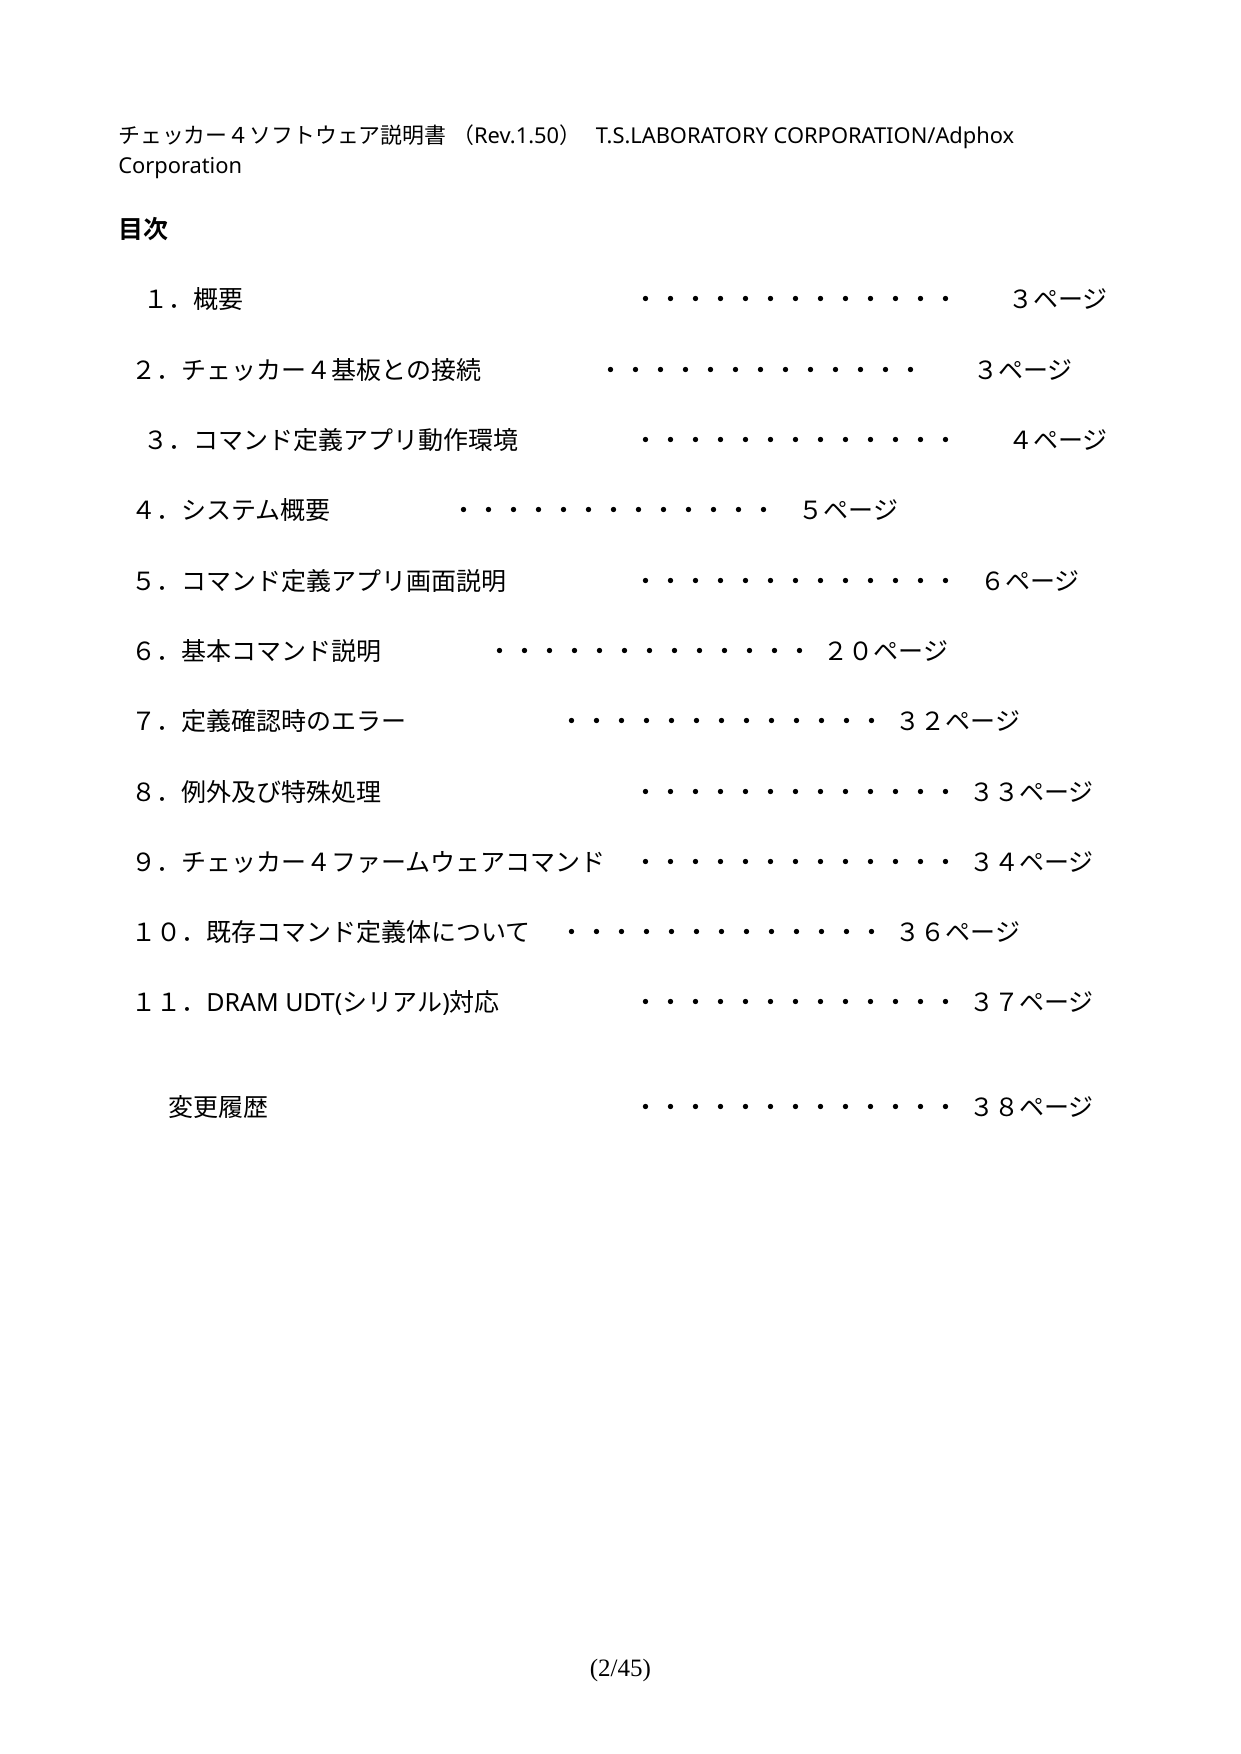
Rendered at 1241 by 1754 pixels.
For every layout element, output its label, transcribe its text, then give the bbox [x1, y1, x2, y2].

text ６．基本コマンド説明 ・・・・・・・・・・・・・ ２０ページ [118, 631, 1122, 668]
text ２．チェッカー４基板との接続 ・・・・・・・・・・・・・ ３ページ [118, 350, 1122, 386]
text ３．コマンド定義アプリ動作環境 ・・・・・・・・・・・・・ ４ページ [118, 420, 1122, 457]
text 目次 [118, 209, 1122, 246]
text ７．定義確認時のエラー ・・・・・・・・・・・・・ ３２ページ [118, 702, 1122, 738]
text １０．既存コマンド定義体について ・・・・・・・・・・・・・ ３６ページ [118, 913, 1122, 949]
text ５．コマンド定義アプリ画面説明 ・・・・・・・・・・・・・ ６ページ [118, 561, 1122, 597]
text ４．システム概要 ・・・・・・・・・・・・・ ５ページ [118, 491, 1122, 527]
text ９．チェッカー４ファームウェアコマンド ・・・・・・・・・・・・・ ３４ページ [118, 842, 1122, 878]
text １１．DRAM UDT(シリアル)対応 ・・・・・・・・・・・・・ ３７ページ [118, 983, 1122, 1019]
text ８．例外及び特殊処理 ・・・・・・・・・・・・・ ３３ページ [118, 772, 1122, 808]
text １．概要 ・・・・・・・・・・・・・ ３ページ [118, 280, 1122, 316]
text 変更履歴 ・・・・・・・・・・・・・ ３８ページ [118, 1087, 1122, 1123]
